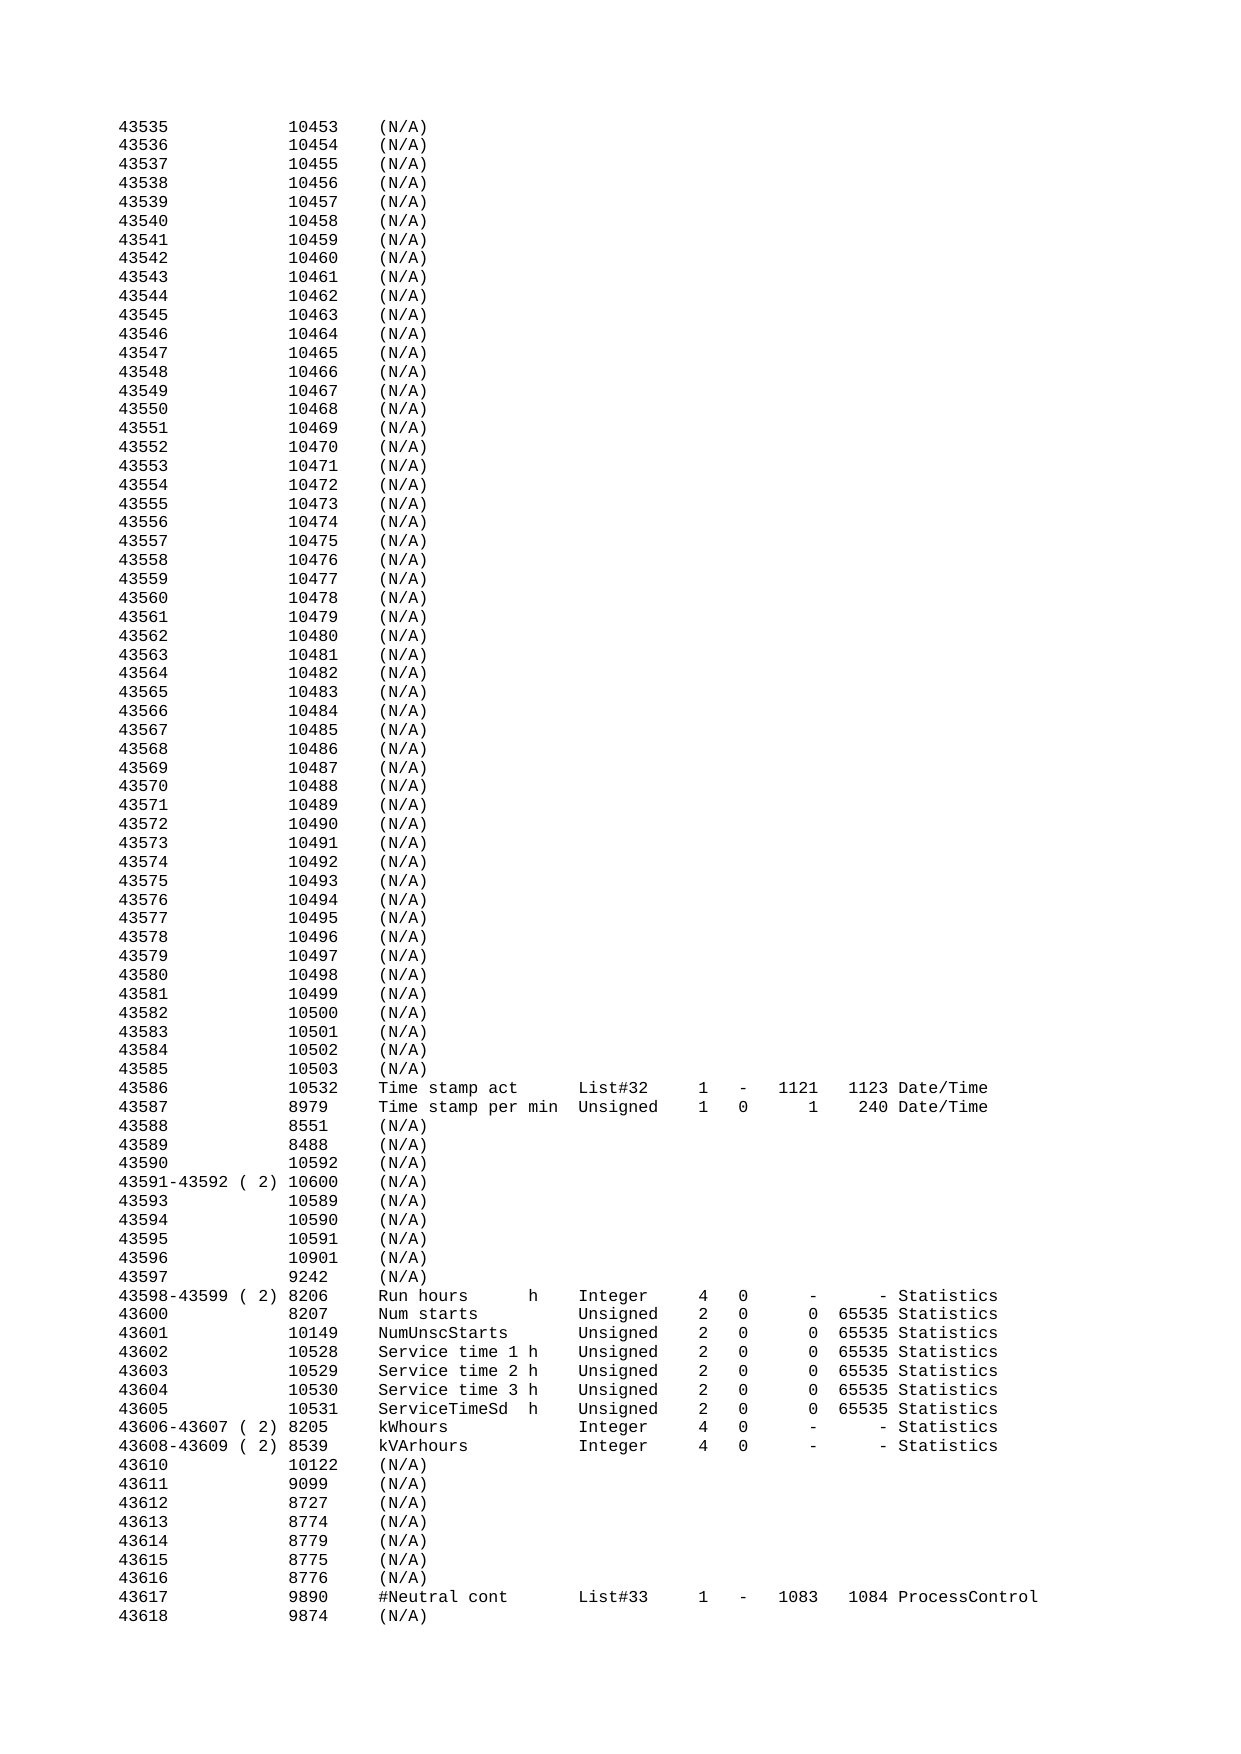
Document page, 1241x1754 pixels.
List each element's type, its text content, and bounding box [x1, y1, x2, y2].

text 43610 10122 (N/A) [118, 1457, 1122, 1476]
text 43549 10467 (N/A) [118, 382, 1122, 401]
text 43536 10454 (N/A) [118, 137, 1122, 156]
text 43552 10470 (N/A) [118, 439, 1122, 457]
text 43550 10468 (N/A) [118, 401, 1122, 420]
text 43537 10455 (N/A) [118, 156, 1122, 175]
text 43541 10459 (N/A) [118, 231, 1122, 250]
text 43581 10499 (N/A) [118, 985, 1122, 1004]
text 43539 10457 (N/A) [118, 193, 1122, 212]
text 43597 9242 (N/A) [118, 1268, 1122, 1287]
text 43565 10483 (N/A) [118, 684, 1122, 703]
text 43575 10493 (N/A) [118, 872, 1122, 891]
text 43553 10471 (N/A) [118, 457, 1122, 476]
text 43564 10482 (N/A) [118, 665, 1122, 684]
text 43545 10463 (N/A) [118, 307, 1122, 326]
text 43586 10532 Time stamp act List#32 1 - 1121 1123 Date/Time [118, 1080, 1122, 1098]
text 43589 8488 (N/A) [118, 1136, 1122, 1155]
text 43557 10475 (N/A) [118, 533, 1122, 552]
text 43561 10479 (N/A) [118, 608, 1122, 627]
text 43563 10481 (N/A) [118, 646, 1122, 665]
text 43548 10466 (N/A) [118, 363, 1122, 382]
text 43608-43609 ( 2) 8539 kVArhours Integer 4 0 - - Statistics [118, 1438, 1122, 1457]
text 43559 10477 (N/A) [118, 571, 1122, 589]
text 43573 10491 (N/A) [118, 834, 1122, 853]
text 43566 10484 (N/A) [118, 703, 1122, 721]
text 43577 10495 (N/A) [118, 910, 1122, 929]
text 43585 10503 (N/A) [118, 1061, 1122, 1080]
text 43543 10461 (N/A) [118, 269, 1122, 288]
text 43612 8727 (N/A) [118, 1494, 1122, 1513]
text 43615 8775 (N/A) [118, 1551, 1122, 1570]
text 43582 10500 (N/A) [118, 1004, 1122, 1023]
text 43558 10476 (N/A) [118, 552, 1122, 571]
text 43614 8779 (N/A) [118, 1532, 1122, 1551]
text 43618 9874 (N/A) [118, 1608, 1122, 1626]
text 43560 10478 (N/A) [118, 589, 1122, 608]
text 43604 10530 Service time 3 h Unsigned 2 0 0 65535 Statistics [118, 1381, 1122, 1400]
text 43603 10529 Service time 2 h Unsigned 2 0 0 65535 Statistics [118, 1362, 1122, 1381]
text 43578 10496 (N/A) [118, 929, 1122, 948]
text 43551 10469 (N/A) [118, 420, 1122, 439]
text 43591-43592 ( 2) 10600 (N/A) [118, 1174, 1122, 1193]
text 43535 10453 (N/A) [118, 118, 1122, 137]
text 43556 10474 (N/A) [118, 514, 1122, 533]
text 43601 10149 NumUnscStarts Unsigned 2 0 0 65535 Statistics [118, 1325, 1122, 1344]
text 43579 10497 (N/A) [118, 948, 1122, 967]
text 43542 10460 (N/A) [118, 250, 1122, 269]
text 43611 9099 (N/A) [118, 1476, 1122, 1494]
text 43584 10502 (N/A) [118, 1042, 1122, 1061]
text 43602 10528 Service time 1 h Unsigned 2 0 0 65535 Statistics [118, 1344, 1122, 1362]
text 43588 8551 (N/A) [118, 1117, 1122, 1136]
text 43594 10590 (N/A) [118, 1212, 1122, 1231]
text 43613 8774 (N/A) [118, 1513, 1122, 1532]
text 43605 10531 ServiceTimeSd h Unsigned 2 0 0 65535 Statistics [118, 1400, 1122, 1419]
text 43572 10490 (N/A) [118, 816, 1122, 834]
text 43593 10589 (N/A) [118, 1193, 1122, 1212]
text 43583 10501 (N/A) [118, 1023, 1122, 1042]
text 43567 10485 (N/A) [118, 721, 1122, 740]
text 43587 8979 Time stamp per min Unsigned 1 0 1 240 Date/Time [118, 1098, 1122, 1117]
text 43554 10472 (N/A) [118, 476, 1122, 495]
text 43580 10498 (N/A) [118, 967, 1122, 985]
text 43547 10465 (N/A) [118, 344, 1122, 363]
text 43598-43599 ( 2) 8206 Run hours h Integer 4 0 - - Statistics [118, 1287, 1122, 1306]
text 43569 10487 (N/A) [118, 759, 1122, 778]
text 43538 10456 (N/A) [118, 175, 1122, 193]
text 43606-43607 ( 2) 8205 kWhours Integer 4 0 - - Statistics [118, 1419, 1122, 1438]
text 43546 10464 (N/A) [118, 326, 1122, 344]
text 43555 10473 (N/A) [118, 495, 1122, 514]
text 43595 10591 (N/A) [118, 1231, 1122, 1249]
text 43571 10489 (N/A) [118, 797, 1122, 816]
text 43570 10488 (N/A) [118, 778, 1122, 797]
text 43576 10494 (N/A) [118, 891, 1122, 910]
text 43616 8776 (N/A) [118, 1570, 1122, 1589]
text 43568 10486 (N/A) [118, 740, 1122, 759]
text 43590 10592 (N/A) [118, 1155, 1122, 1174]
text 43574 10492 (N/A) [118, 853, 1122, 872]
text 43544 10462 (N/A) [118, 288, 1122, 307]
text 43600 8207 Num starts Unsigned 2 0 0 65535 Statistics [118, 1306, 1122, 1325]
text 43562 10480 (N/A) [118, 627, 1122, 646]
text 43596 10901 (N/A) [118, 1249, 1122, 1268]
text 43540 10458 (N/A) [118, 212, 1122, 231]
text 43617 9890 #Neutral cont List#33 1 - 1083 1084 ProcessControl [118, 1589, 1122, 1608]
